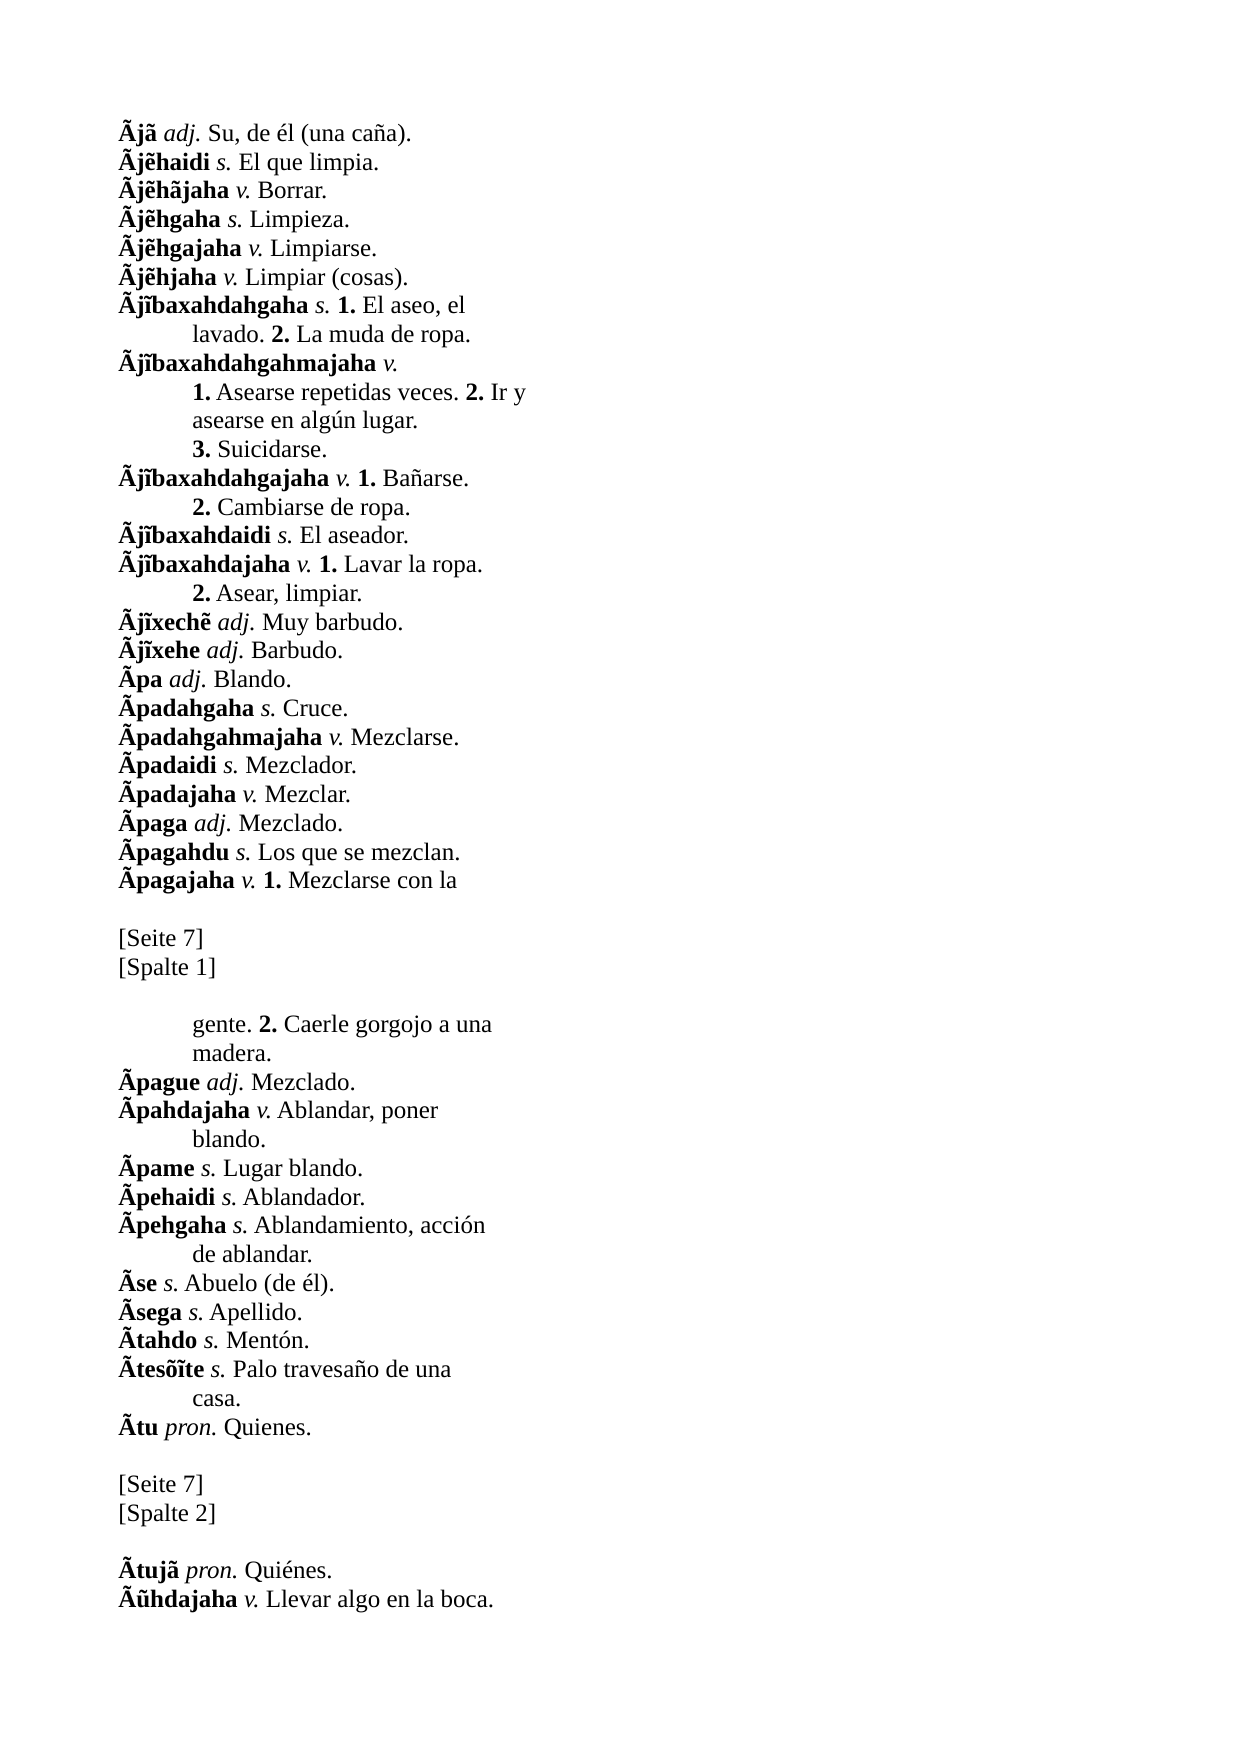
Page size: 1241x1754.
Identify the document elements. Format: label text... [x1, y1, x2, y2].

text Ãjã adj. Su, de él (una caña). [118, 118, 1122, 147]
text Ãjĩbaxahdajaha v. 1. Lavar la ropa. [118, 549, 1122, 578]
text Ãjẽhgajaha v. Limpiarse. [118, 233, 1122, 262]
text Ãjẽhjaha v. Limpiar (cosas). [118, 262, 1122, 291]
text Ãpagahdu s. Los que se mezclan. [118, 837, 1122, 866]
text Ãsega s. Apellido. [118, 1297, 1122, 1326]
text Ãpehgaha s. Ablandamiento, acción [118, 1211, 1122, 1239]
text Ãjĩbaxahdahgahmajaha v. [118, 348, 1122, 377]
text Ãjẽhãjaha v. Borrar. [118, 176, 1122, 204]
text Ãtesõĩte s. Palo travesaño de una [118, 1354, 1122, 1383]
text Ãjĩbaxahdaidi s. El aseador. [118, 521, 1122, 549]
text Ãjĩxehe adj. Barbudo. [118, 636, 1122, 664]
text Ãpahdajaha v. Ablandar, poner [118, 1096, 1122, 1124]
text Ãpehaidi s. Ablandador. [118, 1182, 1122, 1211]
text de ablandar. [118, 1239, 1122, 1268]
text Ãtahdo s. Mentón. [118, 1326, 1122, 1354]
text Ãtujã pron. Quiénes. [118, 1556, 1122, 1584]
text Ãpague adj. Mezclado. [118, 1067, 1122, 1096]
text Ãũhdajaha v. Llevar algo en la boca. [118, 1584, 1122, 1613]
text [Seite 7] [118, 923, 1122, 952]
text 2. Asear, limpiar. [118, 578, 1122, 607]
text blando. [118, 1124, 1122, 1153]
text [Seite 7] [118, 1469, 1122, 1498]
text lavado. 2. La muda de ropa. [118, 319, 1122, 348]
text gente. 2. Caerle gorgojo a una [118, 1009, 1122, 1038]
text Ãpadaidi s. Mezclador. [118, 751, 1122, 779]
text Ãjĩbaxahdahgaha s. 1. El aseo, el [118, 291, 1122, 319]
text Ãse s. Abuelo (de él). [118, 1268, 1122, 1297]
text [Spalte 2] [118, 1498, 1122, 1527]
text Ãpaga adj. Mezclado. [118, 808, 1122, 837]
text asearse en algún lugar. [118, 406, 1122, 434]
text Ãpadajaha v. Mezclar. [118, 779, 1122, 808]
text 3. Suicidarse. [118, 434, 1122, 463]
text madera. [118, 1038, 1122, 1067]
text Ãjĩbaxahdahgajaha v. 1. Bañarse. [118, 463, 1122, 492]
text Ãjĩxechẽ adj. Muy barbudo. [118, 607, 1122, 636]
text [Spalte 1] [118, 952, 1122, 981]
text Ãpadahgahmajaha v. Mezclarse. [118, 722, 1122, 751]
text Ãpagajaha v. 1. Mezclarse con la [118, 866, 1122, 894]
text 1. Asearse repetidas veces. 2. Ir y [118, 377, 1122, 406]
text casa. [118, 1383, 1122, 1412]
text Ãpame s. Lugar blando. [118, 1153, 1122, 1182]
text Ãjẽhgaha s. Limpieza. [118, 204, 1122, 233]
text Ãjẽhaidi s. El que limpia. [118, 147, 1122, 176]
text 2. Cambiarse de ropa. [118, 492, 1122, 521]
text Ãpa adj. Blando. [118, 664, 1122, 693]
text Ãtu pron. Quienes. [118, 1412, 1122, 1441]
text Ãpadahgaha s. Cruce. [118, 693, 1122, 722]
